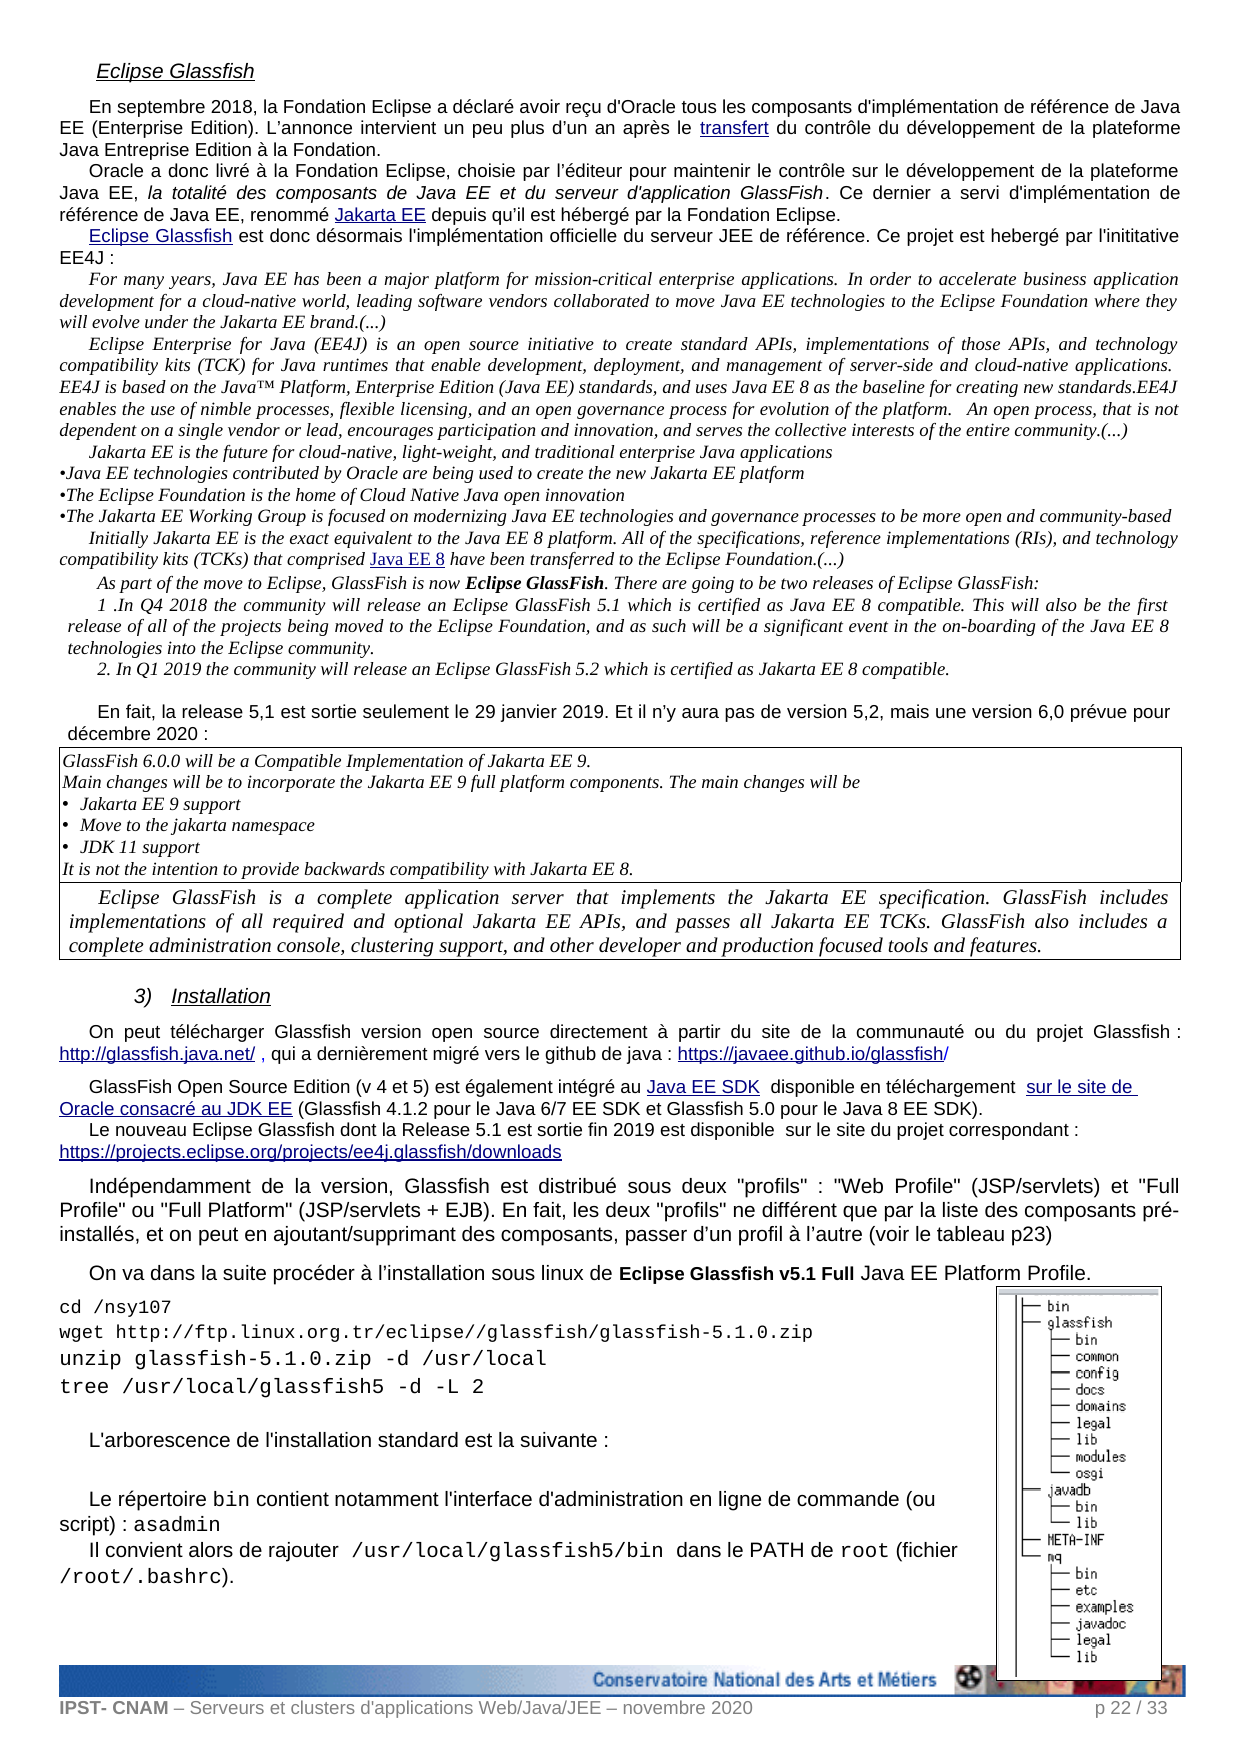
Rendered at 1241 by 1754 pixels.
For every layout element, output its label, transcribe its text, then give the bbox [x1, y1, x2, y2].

text [1162, 1297, 1181, 1319]
text Eclipse Glassfish est donc désormais l'implémentation officielle du serveur JEE de référence. Ce projet est hebergé par l'inititative EE4J : [59, 225, 1181, 268]
text For many years, Java EE has been a major platform for mission-critical enterprise applications. In order to accelerate business application development for a cloud-native world, leading software vendors collaborated to move Java EE technologies to the Eclipse Foundation where they will evolve under the Jakarta EE brand.(...) [59, 268, 1181, 333]
text En fait, la release 5,1 est sortie seulement le 29 janvier 2019. Et il n’y aura pas de version 5,2, mais une version 6,0 prévue pour décembre 2020 : [59, 701, 1181, 747]
text It is not the intention to provide backwards compatibility with Jakarta EE 8. [60, 854, 1181, 882]
subtitle Installation [134, 984, 1181, 1008]
text 2. In Q1 2019 the community will release an Eclipse GlassFish 5.2 which is certified as Jakarta EE 8 compatible. [59, 658, 1181, 680]
text On va dans la suite procéder à l’installation sous linux de Eclipse Glassfish v5.1 Full Java EE Platform Profile. [59, 1258, 1181, 1285]
text Il convient alors de rajouter /usr/local/glassfish5/bin dans le PATH de root (fichier /root/.bashrc). [59, 1538, 996, 1590]
list JDK 11 support [60, 833, 1181, 854]
list Jakarta EE 9 support [60, 790, 1181, 811]
text As part of the move to Eclipse, GlassFish is now Eclipse GlassFish. There are going to be two releases of Eclipse GlassFish: [59, 570, 1181, 593]
text 1 .In Q4 2018 the community will release an Eclipse GlassFish 5.1 which is certified as Java EE 8 compatible. This will also be the first release of all of the projects being moved to the Eclipse Foundation, and as such will be a significant event in the on-boarding of the Java EE 8 technologies into the Eclipse community. [59, 593, 1181, 658]
list Move to the jakarta namespace [60, 811, 1181, 833]
text •The Eclipse Foundation is the home of Cloud Native Java open innovation [59, 484, 1181, 505]
text Eclipse GlassFish is a complete application server that implements the Jakarta EE specification. GlassFish includes implementations of all required and optional Jakarta EE APIs, and passes all Jakarta EE TCKs. GlassFish also includes a complete administration console, clustering support, and other developer and production focused tools and features. [60, 883, 1180, 959]
text unzip glassfish-5.1.0.zip -d /usr/local [59, 1348, 996, 1372]
text Le nouveau Eclipse Glassfish dont la Release 5.1 est sortie fin 2019 est disponible sur le site du projet correspondant : https://projects.eclipse.org/projects/ee4j.glassfish/downloads [59, 1119, 1181, 1162]
text GlassFish Open Source Edition (v 4 et 5) est également intégré au Java EE SDK disponible en téléchargement sur le site de Oracle consacré au JDK EE (Glassfish 4.1.2 pour le Java 6/7 EE SDK et Glassfish 5.0 pour le Java 8 EE SDK). [59, 1076, 1181, 1119]
text Initially Jakarta EE is the exact equivalent to the Java EE 8 platform. All of the specifications, reference implementations (RIs), and technology compatibility kits (TCKs) that comprised Java EE 8 have been transferred to the Eclipse Foundation.(...) [59, 527, 1181, 570]
text On peut télécharger Glassfish version open source directement à partir du site de la communauté ou du projet Glassfish : http://glassfish.java.net/ , qui a dernièrement migré vers le github de java : https://javaee.github.io/glassfish/ [59, 1021, 1181, 1064]
text Indépendamment de la version, Glassfish est distribué sous deux "profils" : "Web Profile" (JSP/servlets) et "Full Profile" ou "Full Platform" (JSP/servlets + EJB). En fait, les deux "profils" ne différent que par la liste des composants pré-installés, et on peut en ajoutant/supprimant des composants, passer d’un profil à l’autre (voir le tableau p23) [59, 1174, 1181, 1246]
text Jakarta EE is the future for cloud-native, light-weight, and traditional enterprise Java applications [59, 441, 1181, 462]
text cd /nsy107 [59, 1297, 996, 1319]
text GlassFish 6.0.0 will be a Compatible Implementation of Jakarta EE 9. [60, 748, 1181, 768]
text tree /usr/local/glassfish5 -d -L 2 [59, 1376, 996, 1400]
text [997, 1287, 1161, 1680]
text Le répertoire bin contient notamment l'interface d'administration en ligne de commande (ou script) : asadmin [59, 1486, 996, 1538]
text En septembre 2018, la Fondation Eclipse a déclaré avoir reçu d'Oracle tous les composants d'implémentation de référence de Java EE (Enterprise Edition). L’annonce intervient un peu plus d’un an après le transfert du contrôle du développement de la plateforme Java Entreprise Edition à la Fondation. [59, 96, 1181, 160]
text Main changes will be to incorporate the Jakarta EE 9 full platform components. The main changes will be [60, 768, 1181, 790]
text Eclipse Enterprise for Java (EE4J) is an open source initiative to create standard APIs, implementations of those APIs, and technology compatibility kits (TCK) for Java runtimes that enable development, deployment, and management of server-side and cloud-native applications. EE4J is based on the Java™ Platform, Enterprise Edition (Java EE) standards, and uses Java EE 8 as the baseline for creating new standards.EE4J enables the use of nimble processes, flexible licensing, and an open governance process for evolution of the platform. An open process, that is not dependent on a single vendor or lead, encourages participation and innovation, and serves the collective interests of the entire community.(...) [59, 333, 1181, 441]
subtitle Eclipse Glassfish [96, 59, 1181, 83]
text wget http://ftp.linux.org.tr/eclipse//glassfish/glassfish-5.1.0.zip [59, 1323, 996, 1344]
text Oracle a donc livré à la Fondation Eclipse, choisie par l’éditeur pour maintenir le contrôle sur le développement de la plateforme Java EE, la totalité des composants de Java EE et du serveur d'application GlassFish. Ce dernier a servi d'implémentation de référence de Java EE, renommé Jakarta EE depuis qu’il est hébergé par la Fondation Eclipse. [59, 160, 1181, 225]
text •Java EE technologies contributed by Oracle are being used to create the new Jakarta EE platform [59, 462, 1181, 484]
picture [998, 1289, 1159, 1677]
text •The Jakarta EE Working Group is focused on modernizing Java EE technologies and governance processes to be more open and community-based [59, 505, 1181, 527]
text L'arborescence de l'installation standard est la suivante : [59, 1428, 996, 1452]
